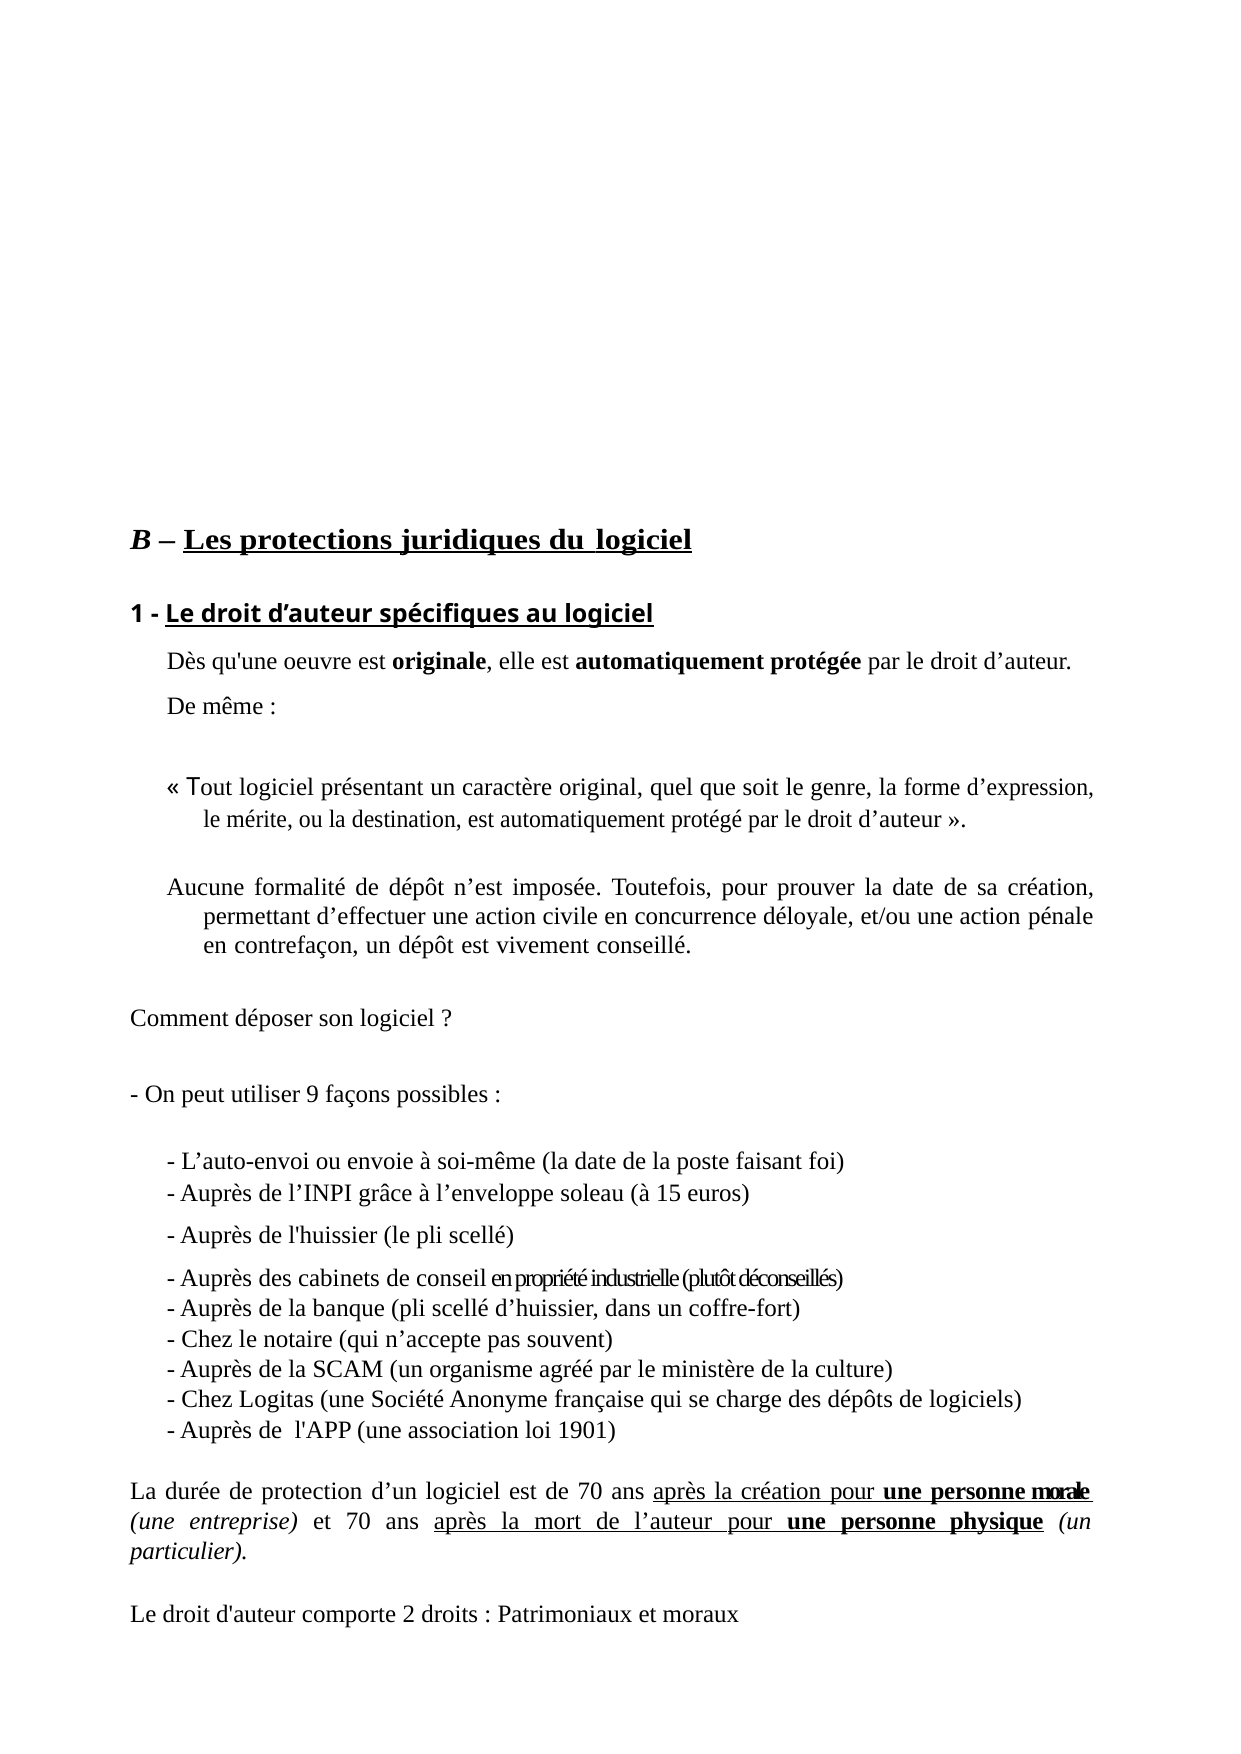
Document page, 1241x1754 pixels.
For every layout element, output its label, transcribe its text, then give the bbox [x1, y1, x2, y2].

text - L’auto-envoi ou envoie à soi-même (la date de la poste faisant foi) [167, 1147, 1122, 1174]
text - Auprès de l'huissier (le pli scellé) [167, 1221, 1122, 1249]
subtitle B – Les protections juridiques du logiciel [130, 522, 1122, 556]
text - On peut utiliser 9 façons possibles : [130, 1079, 1122, 1108]
list - Chez Logitas (une Société Anonyme française qui se charge des dépôts de logiciels) [167, 1384, 1122, 1413]
text La durée de protection d’un logiciel est de 70 ans après la création pour une personne morale (une entreprise) et 70 ans après la mort de l’auteur pour une personne physique (un particulier). [130, 1476, 1094, 1564]
text Le droit d'auteur comporte 2 droits : Patrimoniaux et moraux [130, 1599, 1094, 1628]
text Aucune formalité de dépôt n’est imposée. Toutefois, pour prouver la date de sa création, permettant d’effectuer une action civile en concurrence déloyale, et/ou une action pénale en contrefaçon, un dépôt est vivement conseillé. [166, 872, 1094, 959]
text De même : [167, 691, 1122, 719]
text - Auprès de l’INPI grâce à l’enveloppe soleau (à 15 euros) [167, 1174, 1122, 1208]
subtitle 1 - Le droit d’auteur spécifiques au logiciel [130, 596, 1122, 630]
text - Auprès des cabinets de conseil en propriété industrielle (plutôt déconseillés) [167, 1263, 1122, 1292]
text Comment déposer son logiciel ? [130, 1003, 1122, 1032]
text - Auprès de la banque (pli scellé d’huissier, dans un coffre-fort) [167, 1293, 1122, 1322]
text « Tout logiciel présentant un caractère original, quel que soit le genre, la forme d’expression, le mérite, ou la destination, est automatiquement protégé par le droit d’auteur ». [166, 769, 1094, 832]
text - Auprès de la SCAM (un organisme agréé par le ministère de la culture) [167, 1354, 1122, 1383]
text - Chez le notaire (qui n’accepte pas souvent) [167, 1324, 1122, 1352]
text Dès qu'une oeuvre est originale, elle est automatiquement protégée par le droit d’auteur. [167, 646, 1122, 675]
list - Auprès de l'APP (une association loi 1901) [167, 1415, 1122, 1444]
